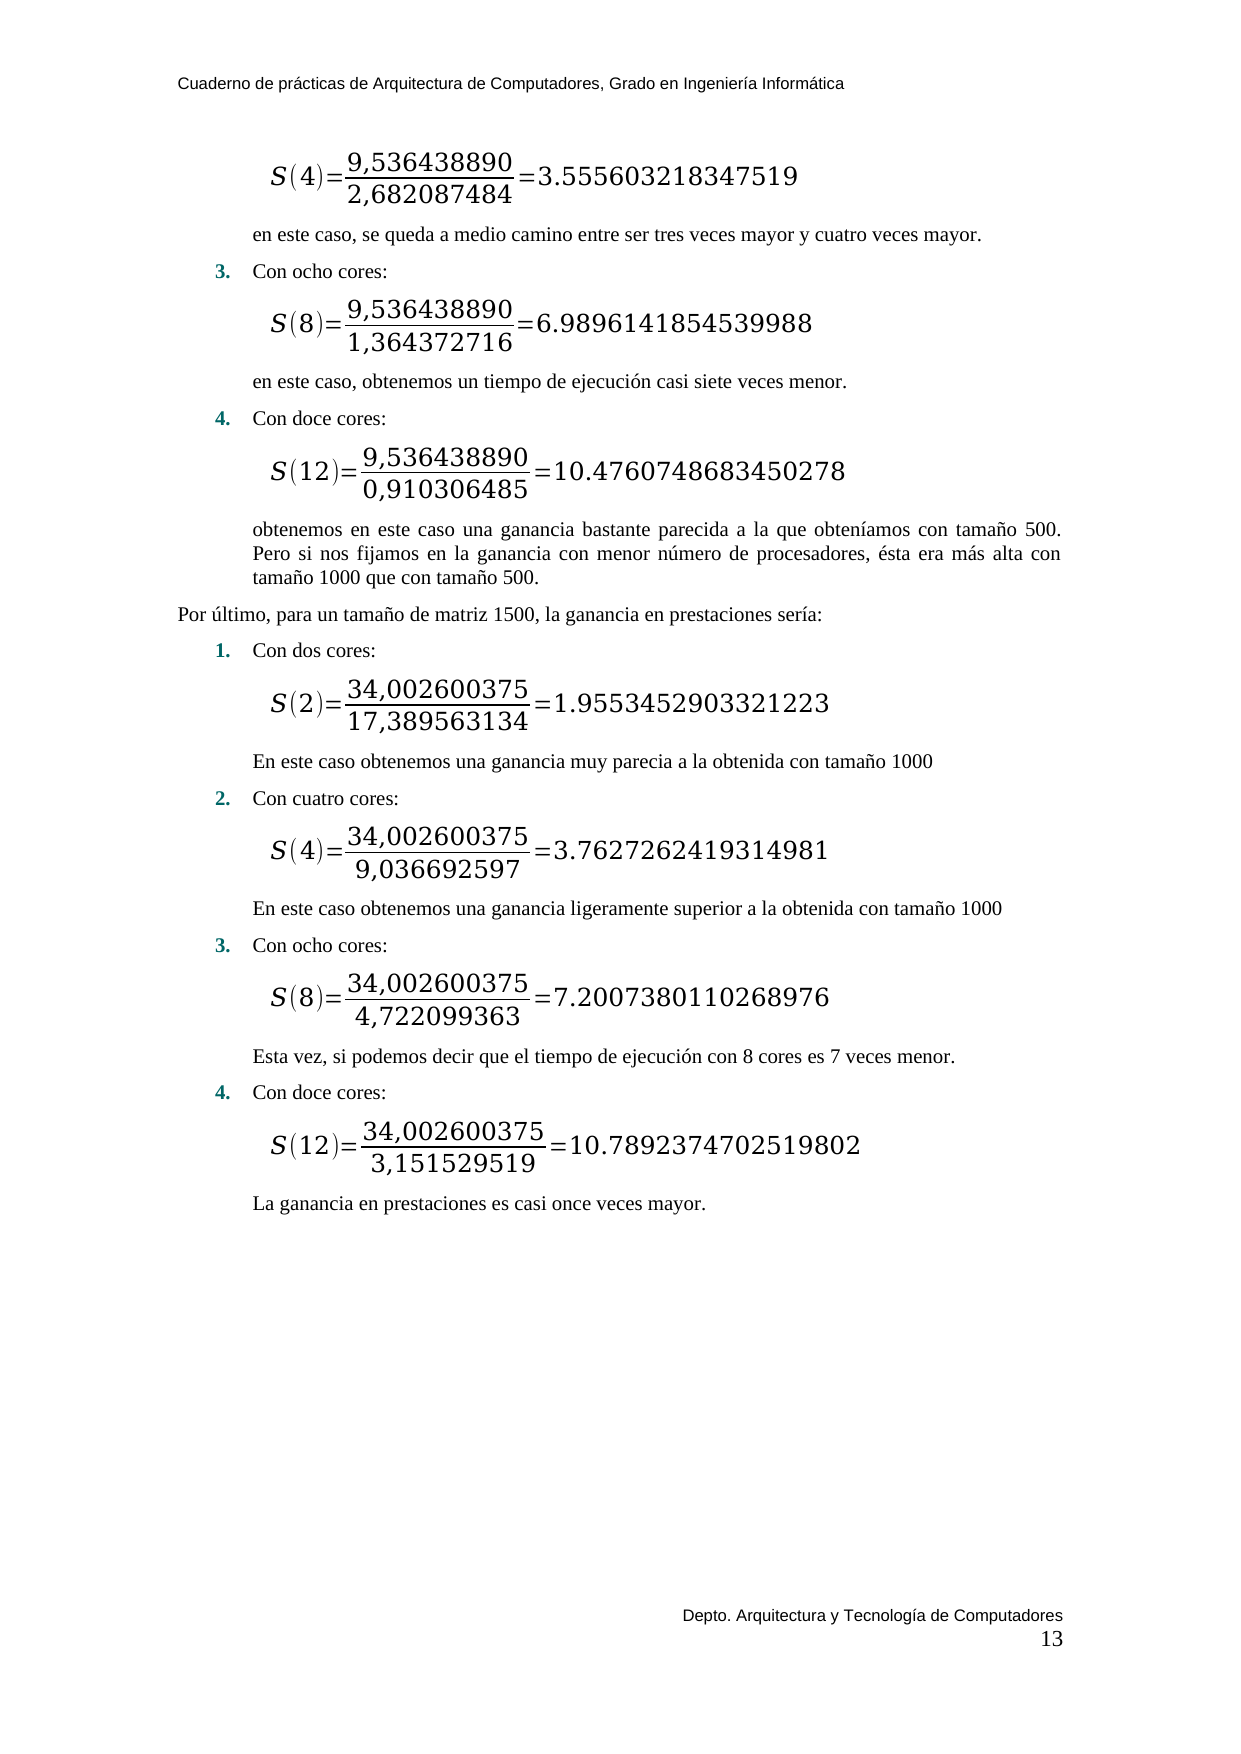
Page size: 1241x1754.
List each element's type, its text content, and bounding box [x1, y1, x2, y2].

list La ganancia en prestaciones es casi once veces mayor. [215, 1191, 1063, 1215]
list en este caso, se queda a medio camino entre ser tres veces mayor y cuatro veces mayor. [215, 222, 1063, 246]
list en este caso, obtenemos un tiempo de ejecución casi siete veces menor. [215, 369, 1063, 393]
list En este caso obtenemos una ganancia ligeramente superior a la obtenida con tamaño 1000 [215, 896, 1063, 920]
list Con ocho cores: [215, 258, 1063, 283]
list Con cuatro cores: [215, 785, 1063, 809]
list En este caso obtenemos una ganancia muy parecia a la obtenida con tamaño 1000 [215, 749, 1063, 773]
list Esta vez, si podemos decir que el tiempo de ejecución con 8 cores es 7 veces menor. [215, 1044, 1063, 1068]
list Con dos cores: [215, 638, 1063, 662]
list Por último, para un tamaño de matriz 1500, la ganancia en prestaciones sería: [177, 601, 1063, 626]
list Con ocho cores: [215, 933, 1063, 957]
list Con doce cores: [215, 406, 1063, 430]
list obtenemos en este caso una ganancia bastante parecida a la que obteníamos con tamaño 500. Pero si nos fijamos en la ganancia con menor número de procesadores, ésta era más alta con tamaño 1000 que con tamaño 500. [215, 517, 1063, 589]
list Con doce cores: [215, 1080, 1063, 1104]
